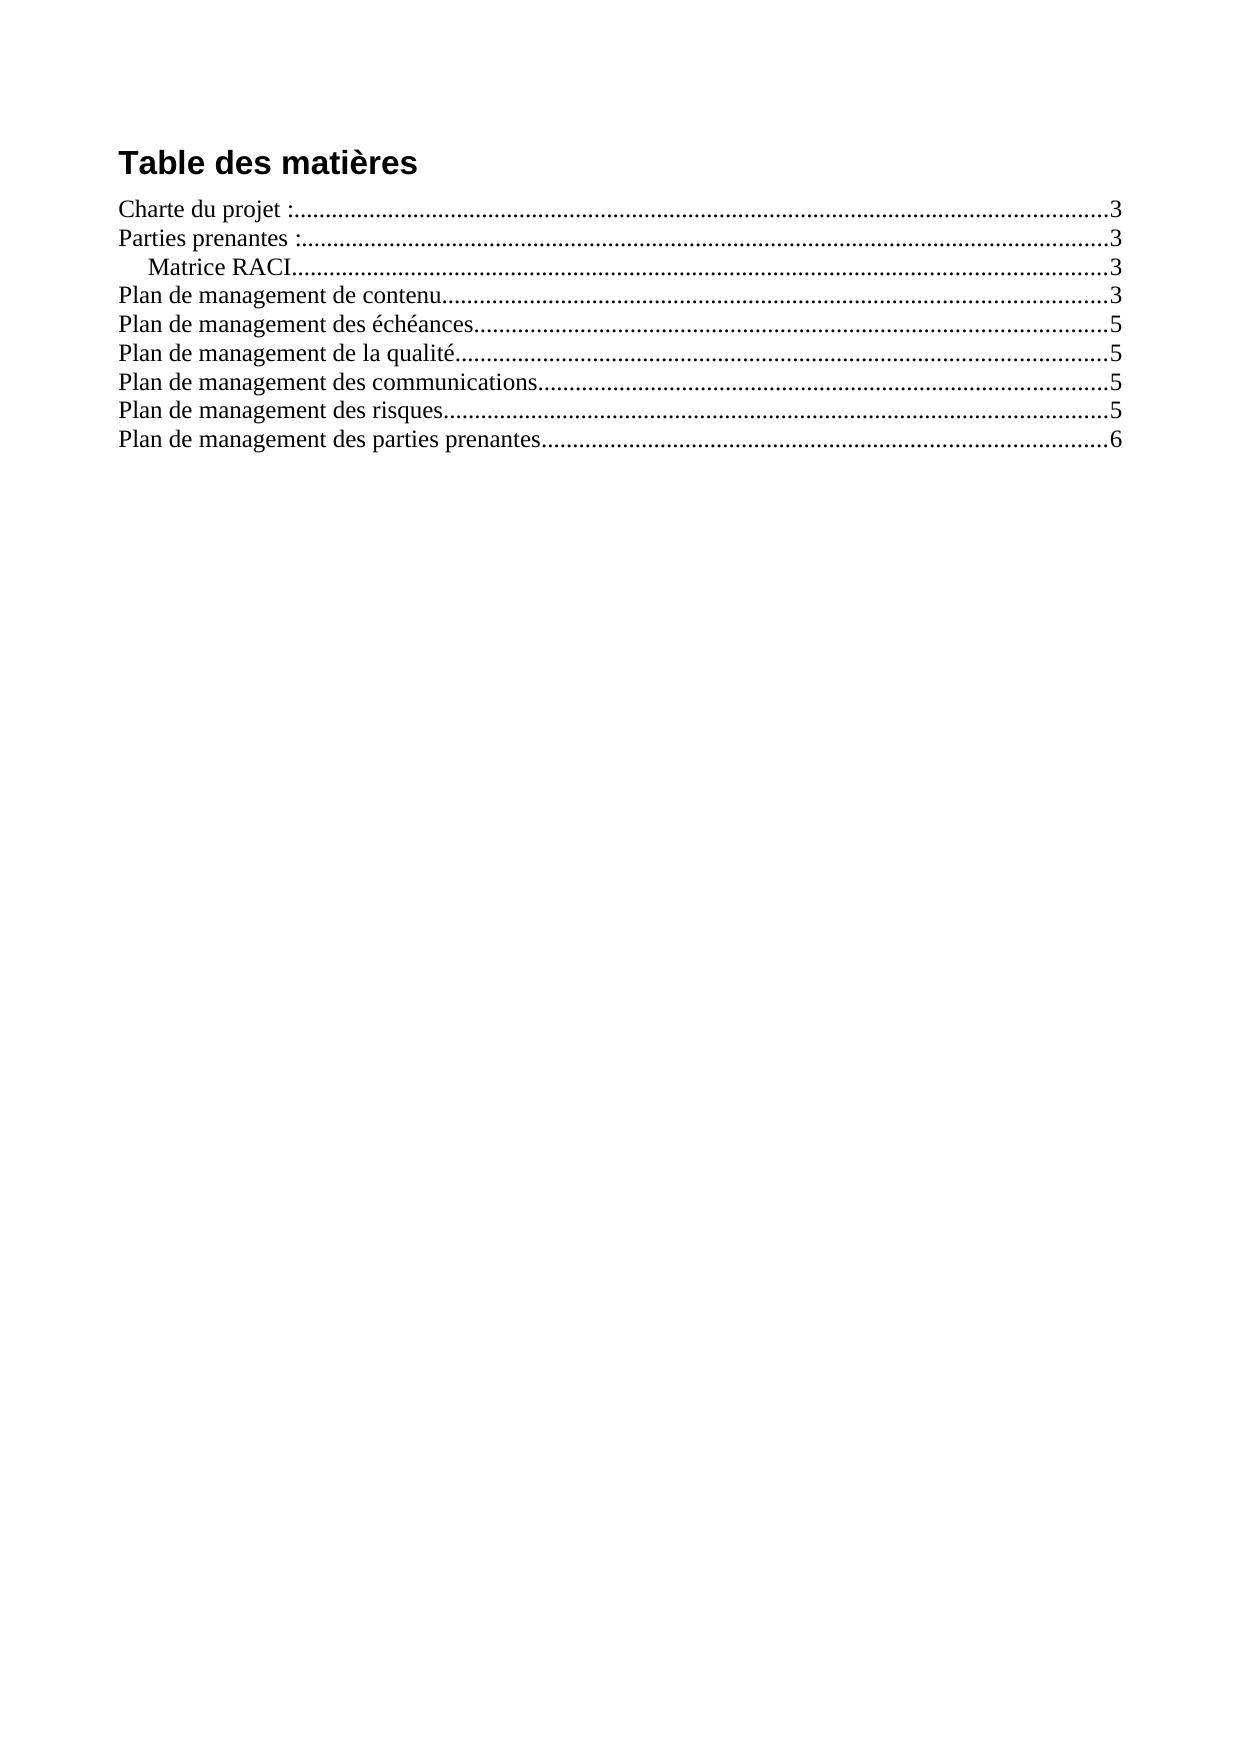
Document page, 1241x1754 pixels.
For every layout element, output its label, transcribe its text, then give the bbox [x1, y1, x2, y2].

text Charte du projet : 3 [118, 194, 1122, 223]
text Plan de management des échéances 5 [118, 309, 1122, 338]
text Matrice RACI 3 [148, 252, 1122, 280]
text Plan de management des parties prenantes 6 [118, 424, 1122, 453]
text Plan de management de la qualité 5 [118, 338, 1122, 367]
text Plan de management des communications 5 [118, 367, 1122, 395]
text Plan de management de contenu 3 [118, 280, 1122, 309]
text Parties prenantes : 3 [118, 223, 1122, 252]
text Plan de management des risques 5 [118, 395, 1122, 424]
subtitle Table des matières [118, 143, 1122, 182]
